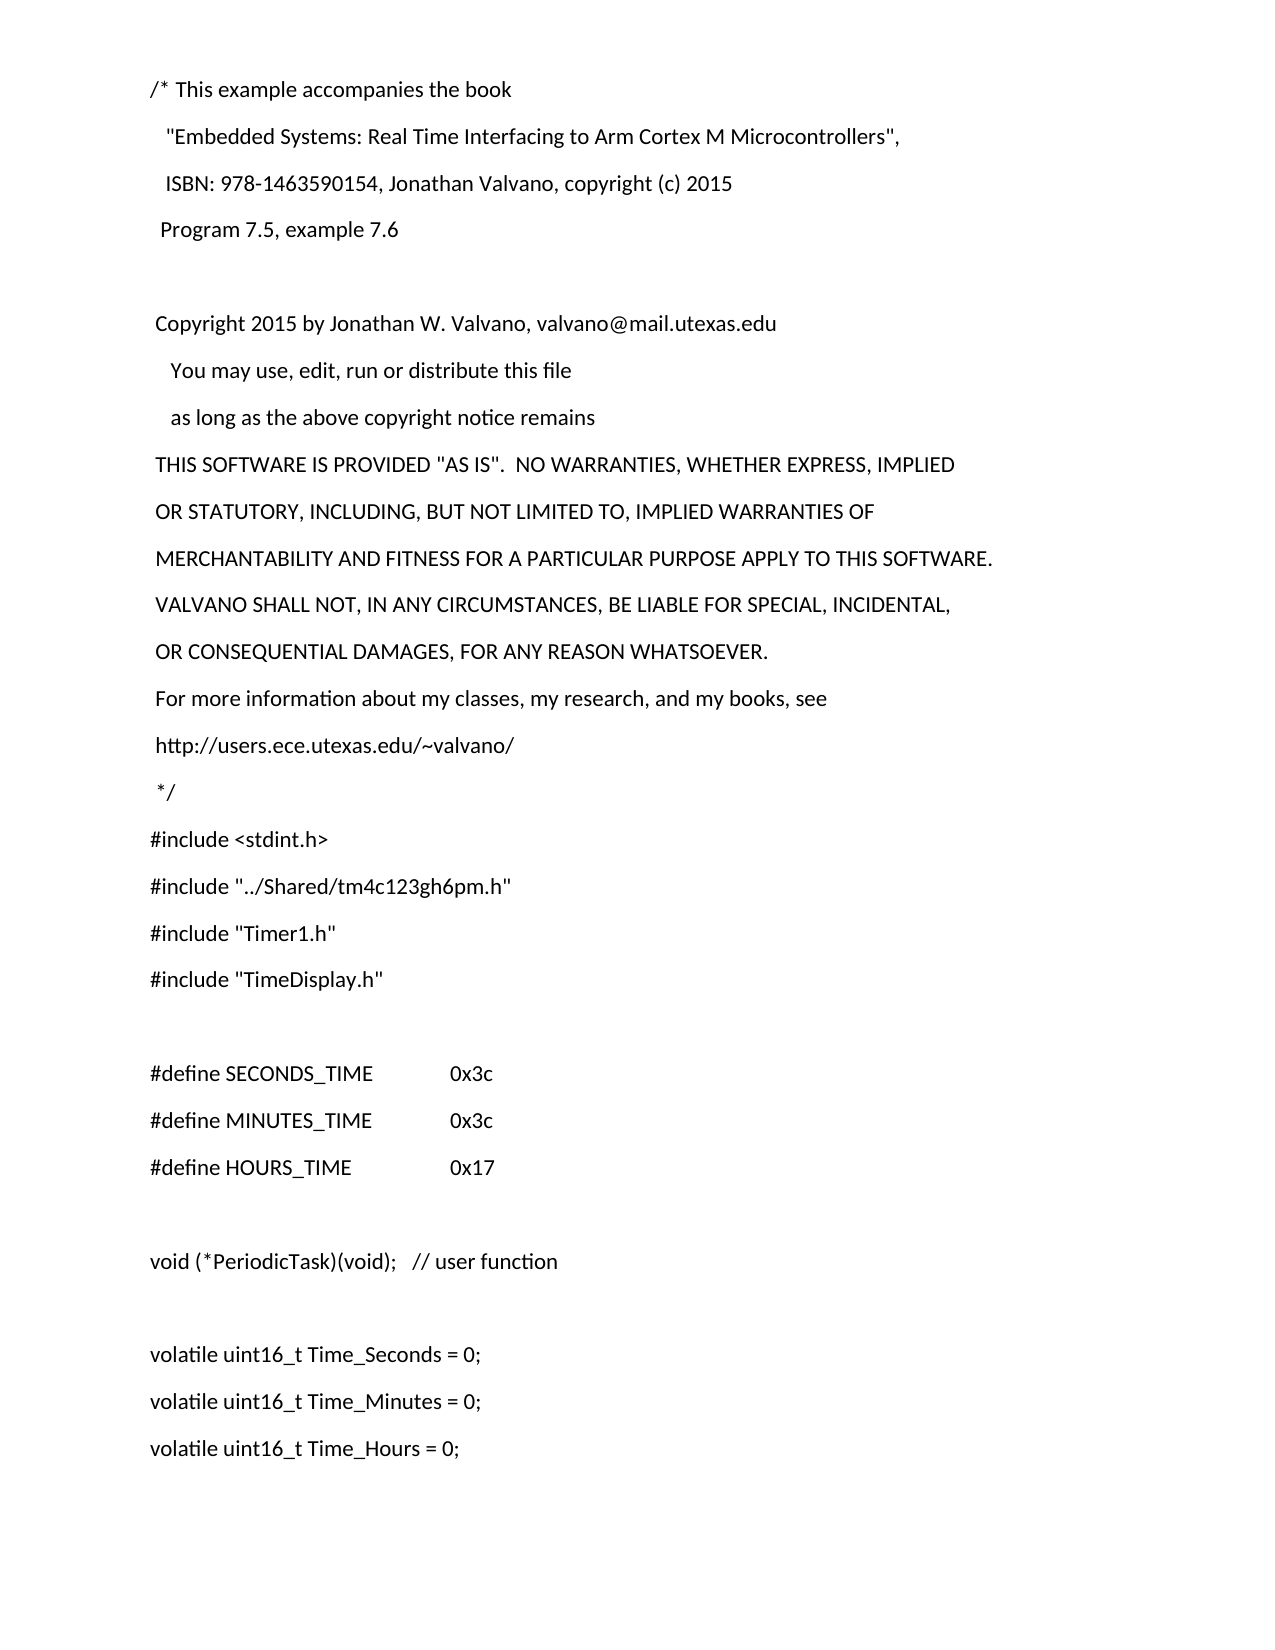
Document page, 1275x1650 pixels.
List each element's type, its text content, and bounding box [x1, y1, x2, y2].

text #include "TimeDisplay.h" [150, 966, 1125, 994]
text #include "../Shared/tm4c123gh6pm.h" [150, 872, 1125, 900]
text */ [150, 778, 1125, 806]
text as long as the above copyright notice remains [150, 403, 1125, 431]
text #include <stdint.h> [150, 825, 1125, 853]
text Program 7.5, example 7.6 [150, 216, 1125, 244]
text VALVANO SHALL NOT, IN ANY CIRCUMSTANCES, BE LIABLE FOR SPECIAL, INCIDENTAL, [150, 591, 1125, 619]
text #define HOURS_TIME 0x17 [150, 1153, 1125, 1181]
text void (*PeriodicTask)(void); // user function [150, 1247, 1125, 1275]
text THIS SOFTWARE IS PROVIDED "AS IS". NO WARRANTIES, WHETHER EXPRESS, IMPLIED [150, 450, 1125, 478]
text OR CONSEQUENTIAL DAMAGES, FOR ANY REASON WHATSOEVER. [150, 637, 1125, 666]
text For more information about my classes, my research, and my books, see [150, 684, 1125, 712]
text #include "Timer1.h" [150, 919, 1125, 947]
text #define SECONDS_TIME 0x3c [150, 1059, 1125, 1087]
text volatile uint16_t Time_Seconds = 0; [150, 1341, 1125, 1369]
text "Embedded Systems: Real Time Interfacing to Arm Cortex M Microcontrollers", [150, 122, 1125, 150]
text volatile uint16_t Time_Minutes = 0; [150, 1387, 1125, 1416]
text ISBN: 978-1463590154, Jonathan Valvano, copyright (c) 2015 [150, 169, 1125, 197]
text http://users.ece.utexas.edu/~valvano/ [150, 731, 1125, 759]
text /* This example accompanies the book [150, 75, 1125, 103]
text Copyright 2015 by Jonathan W. Valvano, valvano@mail.utexas.edu [150, 309, 1125, 337]
text OR STATUTORY, INCLUDING, BUT NOT LIMITED TO, IMPLIED WARRANTIES OF [150, 497, 1125, 525]
text #define MINUTES_TIME 0x3c [150, 1106, 1125, 1134]
text volatile uint16_t Time_Hours = 0; [150, 1434, 1125, 1462]
text MERCHANTABILITY AND FITNESS FOR A PARTICULAR PURPOSE APPLY TO THIS SOFTWARE. [150, 544, 1125, 572]
text You may use, edit, run or distribute this file [150, 356, 1125, 384]
